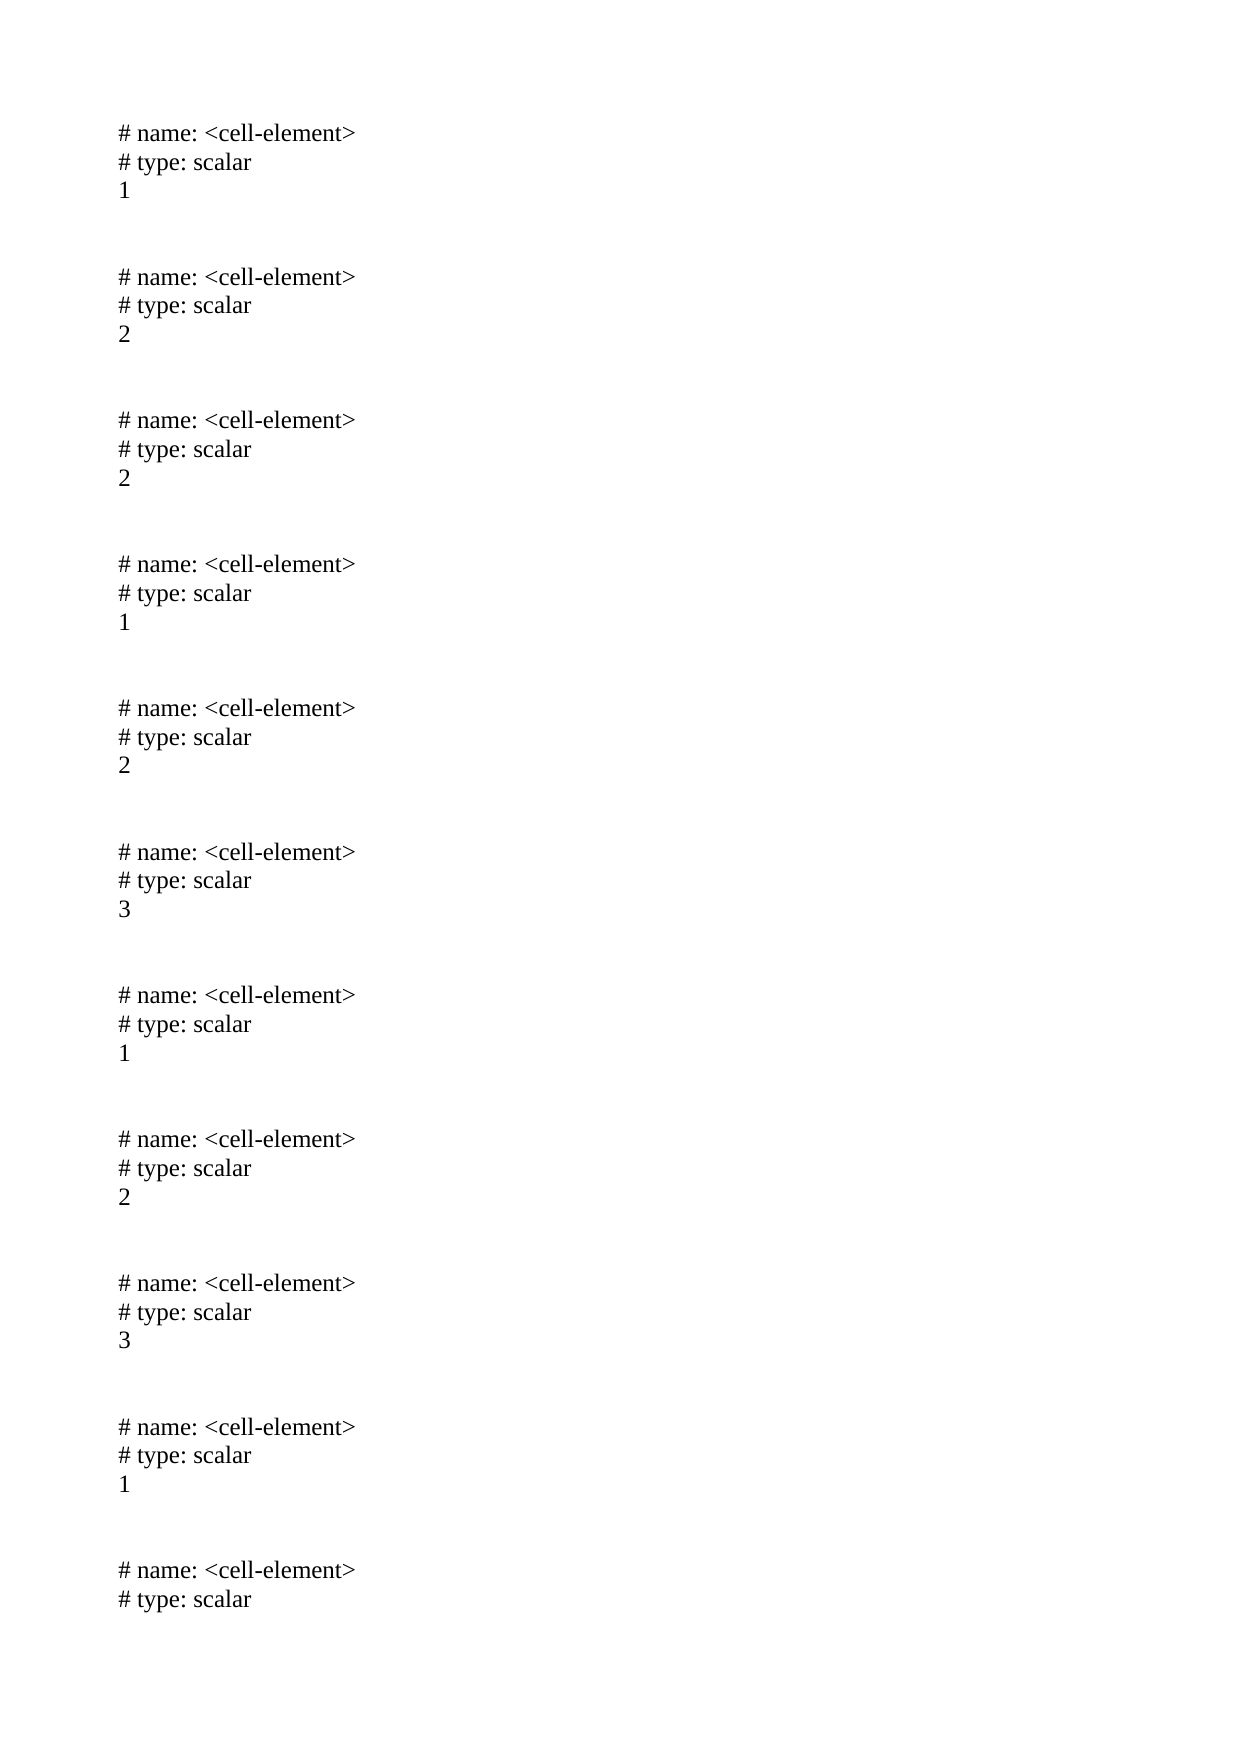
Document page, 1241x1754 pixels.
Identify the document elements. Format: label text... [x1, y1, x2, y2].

text # name: <cell-element> [118, 262, 1122, 291]
text # type: scalar [118, 147, 1122, 176]
text # name: <cell-element> [118, 118, 1122, 147]
text # name: <cell-element> [118, 1412, 1122, 1441]
text # name: <cell-element> [118, 406, 1122, 434]
text # type: scalar [118, 722, 1122, 751]
text 2 [118, 463, 1122, 492]
text # name: <cell-element> [118, 837, 1122, 866]
text # name: <cell-element> [118, 1556, 1122, 1584]
text 2 [118, 1182, 1122, 1211]
text # type: scalar [118, 578, 1122, 607]
text # type: scalar [118, 434, 1122, 463]
text 3 [118, 894, 1122, 923]
text 1 [118, 1469, 1122, 1498]
text # type: scalar [118, 1441, 1122, 1469]
text # name: <cell-element> [118, 1124, 1122, 1153]
text 2 [118, 319, 1122, 348]
text # name: <cell-element> [118, 981, 1122, 1009]
text # type: scalar [118, 1009, 1122, 1038]
text # name: <cell-element> [118, 693, 1122, 722]
text 3 [118, 1326, 1122, 1354]
text # type: scalar [118, 1297, 1122, 1326]
text # type: scalar [118, 291, 1122, 319]
text # name: <cell-element> [118, 1268, 1122, 1297]
text 1 [118, 1038, 1122, 1067]
text 1 [118, 176, 1122, 204]
text 2 [118, 751, 1122, 779]
text # type: scalar [118, 1153, 1122, 1182]
text # type: scalar [118, 1584, 1122, 1613]
text # name: <cell-element> [118, 549, 1122, 578]
text 1 [118, 607, 1122, 636]
text # type: scalar [118, 866, 1122, 894]
